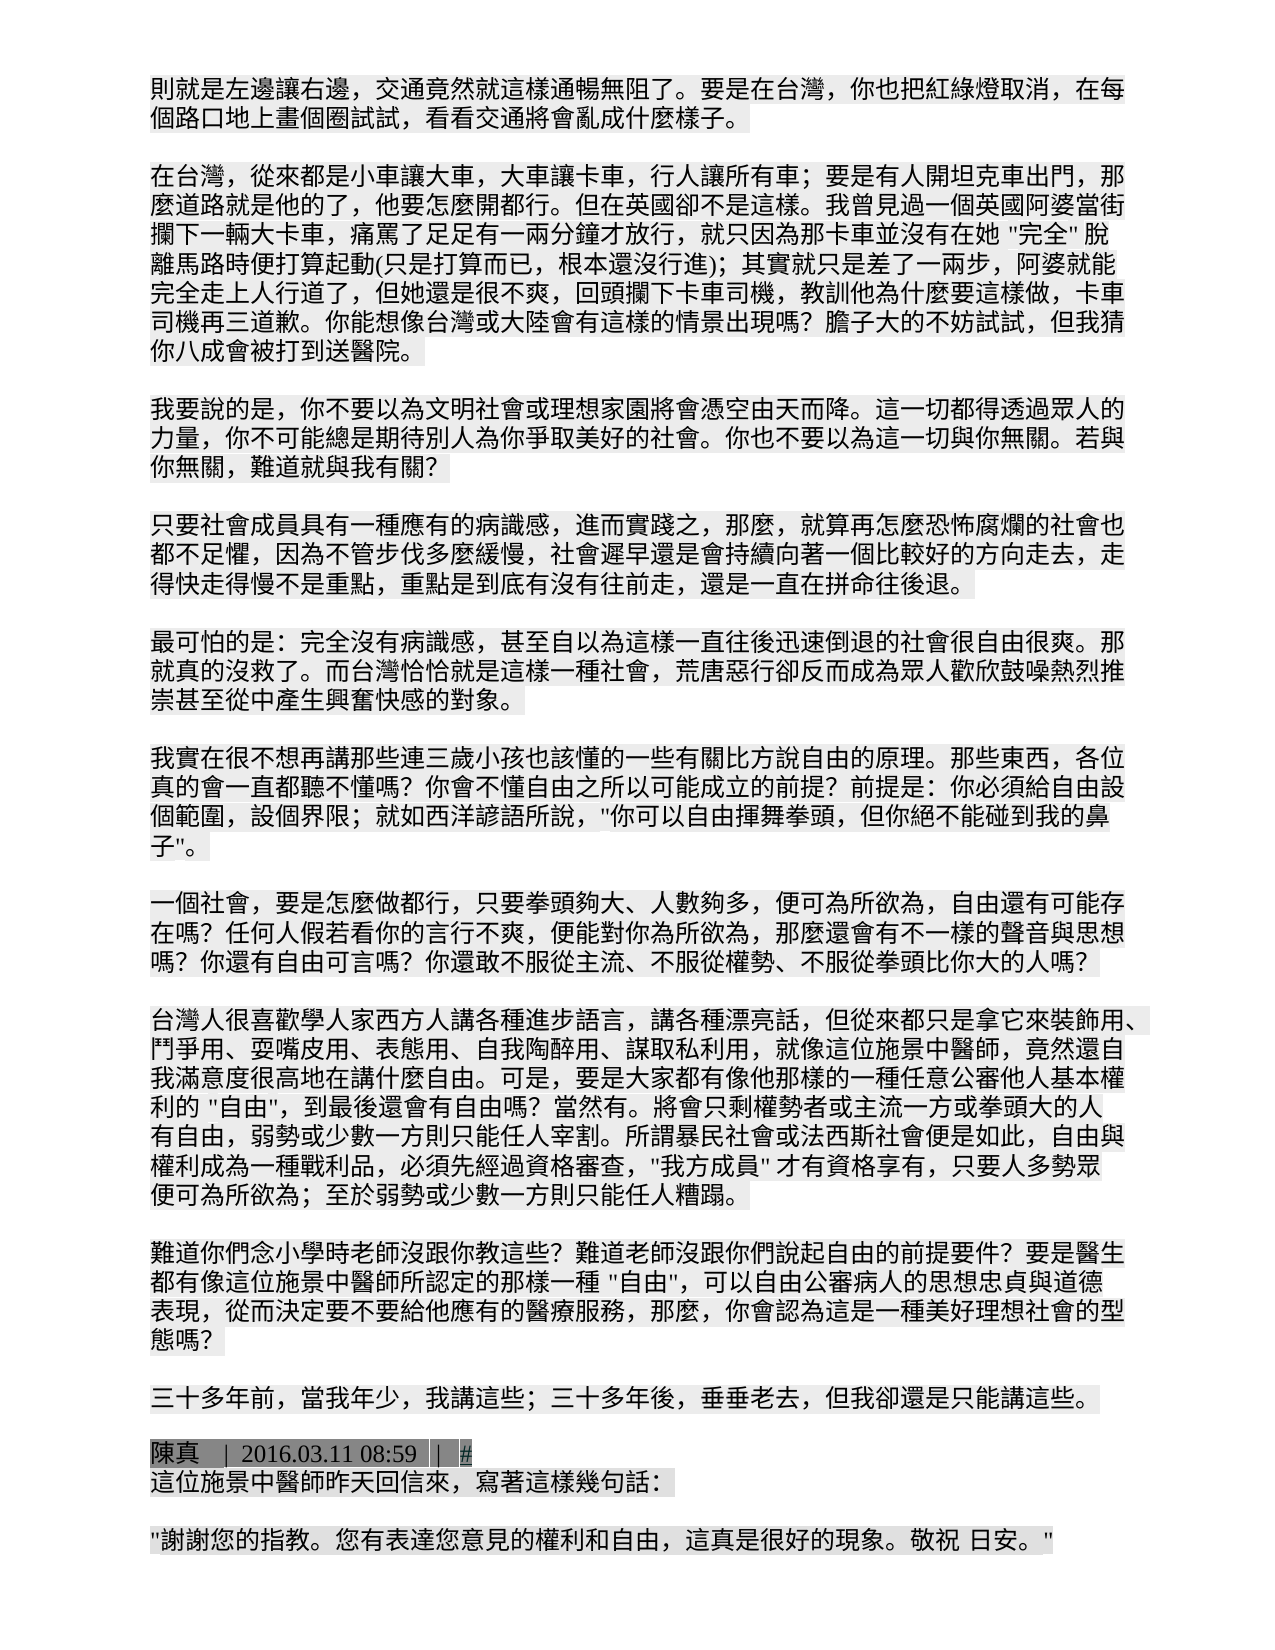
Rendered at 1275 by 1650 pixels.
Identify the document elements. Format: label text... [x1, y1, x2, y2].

text 陳真 | 2016.03.11 08:59 | # [150, 1439, 1125, 1468]
text 我在日本、歐洲等許多國家，經常注意到這樣一種現象： 一些外觀看起來像小混混乃至地痞流氓那樣的人在街上開車。若是在台灣，特別是在台南，你大概可以預期他將通行無阻，可以逆向可以蛇行，可以左彎可以右拐，隨他高興，至於紅綠燈，只是一種裝飾品，對他絕不會有任何約束力。然後呢，我們一般人只好一切讓他優先，閃遠一點比較安全，萬一擋了路，恐怕馬上對你來一頓毒打。 但我在國外觀察到的現象卻是，哪怕你是黑幫老大，在種種公共秩序與規範之前，照樣得乖乖地照規矩來。這是因為他們怕警察開單嗎？當然不是。老實說，我在英國開車十年，印象中從未見過一個交通警察。既然沒有警察，那麼，刺龍綉鳳的老大們是在怕什麼呢？怕一種眾人的眼光。 其它國家我沒把握多說什麼，但在英國那麼多年，我的觀察基本上應該沒錯。在英國，任何人在一種公共領域的情境下，當他違反或破壞了基本文明所賴以形成的種種秩序時，眾人不以為然的眼光會立即對他形成一種巨大的制約乃至制裁的道德壓力，根本不需要警察出面來開單。 你知道，英國很多路口是根本沒有紅綠燈的，就只是在地上畫個圈，大家維持一個基本原則就是左邊讓右邊，交通竟然就這樣通暢無阻了。要是在台灣，你也把紅綠燈取消，在每個路口地上畫個圈試試，看看交通將會亂成什麼樣子。 在台灣，從來都是小車讓大車，大車讓卡車，行人讓所有車；要是有人開坦克車出門，那麼道路就是他的了，他要怎麼開都行。但在英國卻不是這樣。我曾見過一個英國阿婆當街攔下一輛大卡車，痛罵了足足有一兩分鐘才放行，就只因為那卡車並沒有在她 "完全" 脫離馬路時便打算起動(只是打算而已，根本還沒行進)；其實就只是差了一兩步，阿婆就能完全走上人行道了，但她還是很不爽，回頭攔下卡車司機，教訓他為什麼要這樣做，卡車司機再三道歉。你能想像台灣或大陸會有這樣的情景出現嗎？膽子大的不妨試試，但我猜你八成會被打到送醫院。 我要說的是，你不要以為文明社會或理想家園將會憑空由天而降。這一切都得透過眾人的力量，你不可能總是期待別人為你爭取美好的社會。你也不要以為這一切與你無關。若與你無關，難道就與我有關？ 只要社會成員具有一種應有的病識感，進而實踐之，那麼，就算再怎麼恐怖腐爛的社會也都不足懼，因為不管步伐多麼緩慢，社會遲早還是會持續向著一個比較好的方向走去，走得快走得慢不是重點，重點是到底有沒有往前走，還是一直在拼命往後退。 最可怕的是：完全沒有病識感，甚至自以為這樣一直往後迅速倒退的社會很自由很爽。那就真的沒救了。而台灣恰恰就是這樣一種社會，荒唐惡行卻反而成為眾人歡欣鼓噪熱烈推崇甚至從中產生興奮快感的對象。 我實在很不想再講那些連三歲小孩也該懂的一些有關比方說自由的原理。那些東西，各位真的會一直都聽不懂嗎？你會不懂自由之所以可能成立的前提？前提是：你必須給自由設個範圍，設個界限；就如西洋諺語所說，"你可以自由揮舞拳頭，但你絕不能碰到我的鼻子"。 一個社會，要是怎麼做都行，只要拳頭夠大、人數夠多，便可為所欲為，自由還有可能存在嗎？任何人假若看你的言行不爽，便能對你為所欲為，那麼還會有不一樣的聲音與思想嗎？你還有自由可言嗎？你還敢不服從主流、不服從權勢、不服從拳頭比你大的人嗎？ 台灣人很喜歡學人家西方人講各種進步語言，講各種漂亮話，但從來都只是拿它來裝飾用、鬥爭用、耍嘴皮用、表態用、自我陶醉用、謀取私利用，就像這位施景中醫師，竟然還自我滿意度很高地在講什麼自由。可是，要是大家都有像他那樣的一種任意公審他人基本權利的 "自由"，到最後還會有自由嗎？當然有。將會只剩權勢者或主流一方或拳頭大的人有自由，弱勢或少數一方則只能任人宰割。所謂暴民社會或法西斯社會便是如此，自由與權利成為一種戰利品，必須先經過資格審查，"我方成員" 才有資格享有，只要人多勢眾便可為所欲為；至於弱勢或少數一方則只能任人糟蹋。 難道你們念小學時老師沒跟你教這些？難道老師沒跟你們說起自由的前提要件？要是醫生都有像這位施景中醫師所認定的那樣一種 "自由"，可以自由公審病人的思想忠貞與道德表現，從而決定要不要給他應有的醫療服務，那麼，你會認為這是一種美好理想社會的型態嗎？ 三十多年前，當我年少，我講這些；三十多年後，垂垂老去，但我卻還是只能講這些。 [150, 75, 1125, 1414]
text 這位施景中醫師昨天回信來，寫著這樣幾句話： "謝謝您的指教。您有表達您意見的權利和自由，這真是很好的現象。敬祝 日安。" [150, 1468, 1125, 1555]
